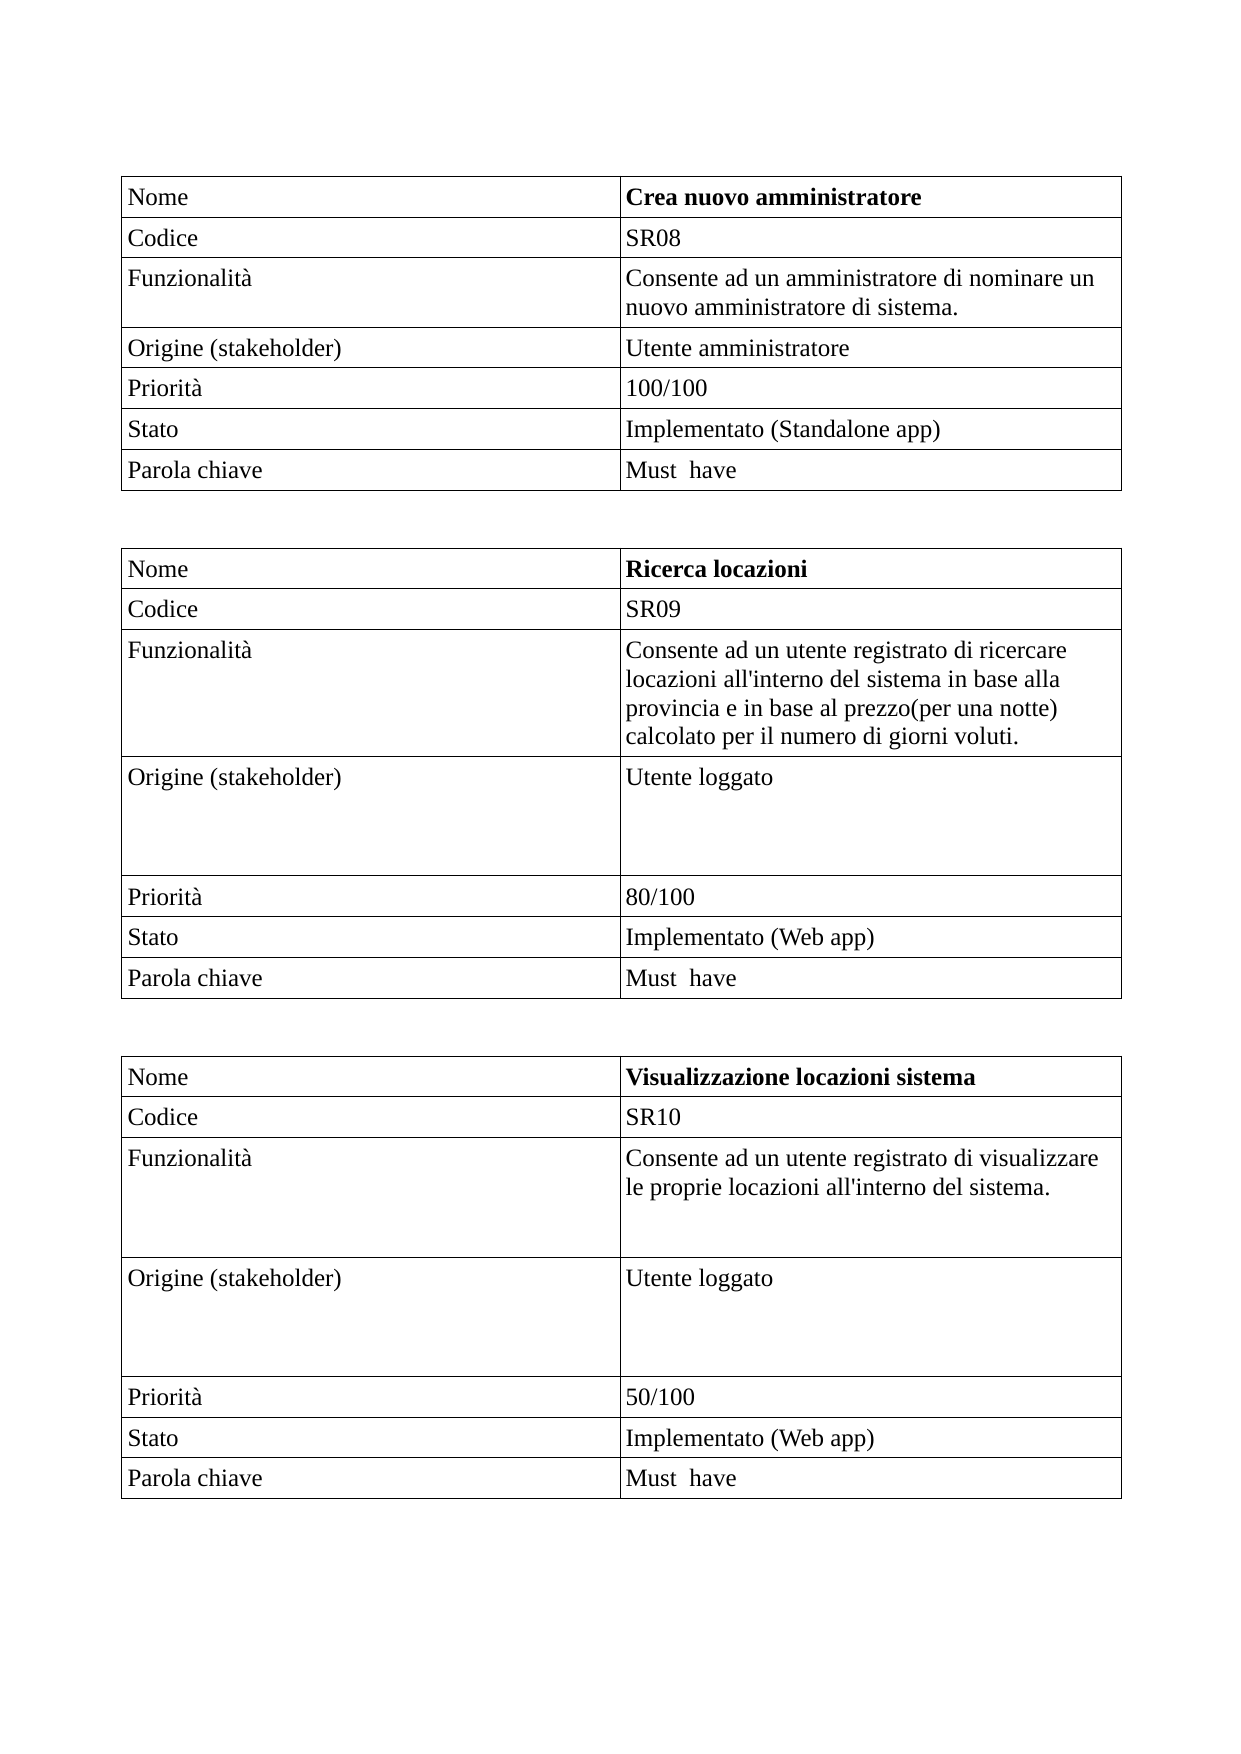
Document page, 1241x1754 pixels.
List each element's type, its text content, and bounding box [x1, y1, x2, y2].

table_cell Origine (stakeholder) [122, 328, 620, 367]
table_cell Parola chiave [122, 450, 620, 489]
table_cell Stato [122, 409, 620, 449]
table_cell Utente loggato [621, 757, 1121, 875]
table_cell Implementato (Web app) [621, 917, 1121, 957]
table_cell Consente ad un amministratore di nominare un nuovo amministratore di sistema. [621, 258, 1121, 327]
table_header Nome [122, 1057, 620, 1096]
table_cell Priorità [122, 1377, 620, 1416]
table_cell Origine (stakeholder) [122, 757, 620, 875]
table_cell 100/100 [621, 368, 1121, 408]
table_cell Priorità [122, 368, 620, 408]
table_header Nome [122, 549, 620, 588]
table_header Crea nuovo amministratore [621, 177, 1121, 216]
table_cell Must have [621, 1458, 1121, 1498]
table_cell Parola chiave [122, 1458, 620, 1498]
table_cell Funzionalità [122, 258, 620, 327]
table_cell 50/100 [621, 1377, 1121, 1416]
table_cell Funzionalità [122, 1138, 620, 1256]
table_cell Codice [122, 589, 620, 629]
table_cell Funzionalità [122, 630, 620, 756]
table_cell Codice [122, 218, 620, 257]
table_cell Utente amministratore [621, 328, 1121, 367]
table_cell Implementato (Standalone app) [621, 409, 1121, 449]
table_cell SR09 [621, 589, 1121, 629]
table_header Visualizzazione locazioni sistema [621, 1057, 1121, 1096]
table_cell SR08 [621, 218, 1121, 257]
table_cell Implementato (Web app) [621, 1418, 1121, 1457]
table_cell Codice [122, 1097, 620, 1137]
table_cell Must have [621, 450, 1121, 489]
table_cell Consente ad un utente registrato di ricercare locazioni all'interno del sistema in base alla provincia e in base al prezzo(per una notte) calcolato per il numero di giorni voluti. [621, 630, 1121, 756]
table_cell Consente ad un utente registrato di visualizzare le proprie locazioni all'interno del sistema. [621, 1138, 1121, 1256]
table_cell Stato [122, 1418, 620, 1457]
table_cell 80/100 [621, 876, 1121, 916]
table_cell Stato [122, 917, 620, 957]
table_cell Must have [621, 958, 1121, 997]
table_cell Utente loggato [621, 1258, 1121, 1376]
table_cell Priorità [122, 876, 620, 916]
table_cell Parola chiave [122, 958, 620, 997]
table_header Ricerca locazioni [621, 549, 1121, 588]
table_cell Origine (stakeholder) [122, 1258, 620, 1376]
table_cell SR10 [621, 1097, 1121, 1137]
table_header Nome [122, 177, 620, 216]
